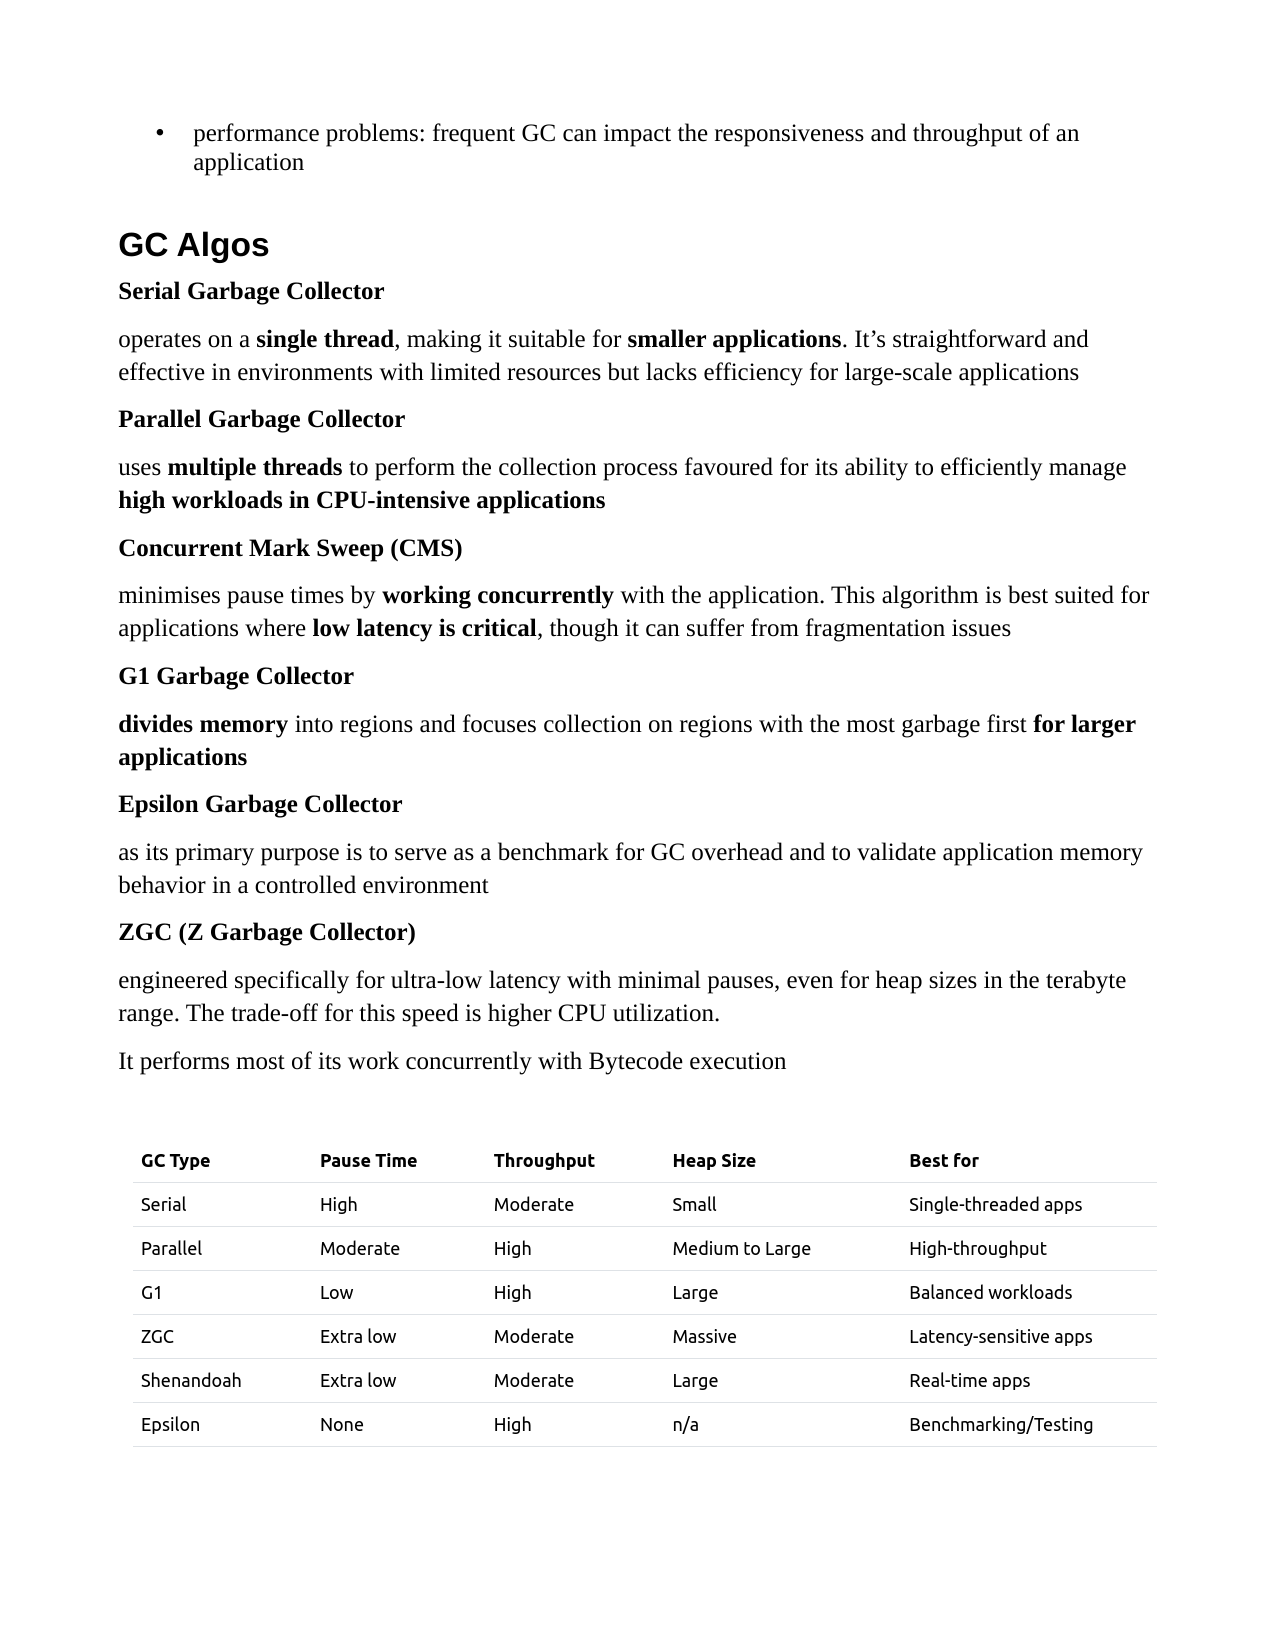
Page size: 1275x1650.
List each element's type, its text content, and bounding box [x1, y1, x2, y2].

text uses multiple threads to perform the collection process favoured for its ability to efficiently manage high workloads in CPU-intensive applications [118, 452, 1157, 514]
picture [118, 1141, 1157, 1456]
text ZGC (Z Garbage Collector) [118, 917, 1157, 946]
text Parallel Garbage Collector [118, 404, 1157, 433]
text as its primary purpose is to serve as a benchmark for GC overhead and to validate application memory behavior in a controlled environment [118, 837, 1157, 899]
text G1 Garbage Collector [118, 661, 1157, 690]
text minimises pause times by working concurrently with the application. This algorithm is best suited for applications where low latency is critical, though it can suffer from fragmentation issues [118, 580, 1157, 642]
text Epsilon Garbage Collector [118, 789, 1157, 818]
text engineered specifically for ultra-low latency with minimal pauses, even for heap sizes in the terabyte range. The trade-off for this speed is higher CPU utilization. [118, 965, 1157, 1027]
text Serial Garbage Collector [118, 276, 1157, 305]
text operates on a single thread, making it suitable for smaller applications. It’s straightforward and effective in environments with limited resources but lacks efficiency for large-scale applications [118, 324, 1157, 386]
list performance problems: frequent GC can impact the responsiveness and throughput of an application [156, 118, 1157, 176]
subtitle GC Algos [118, 225, 1157, 264]
text Concurrent Mark Sweep (CMS) [118, 533, 1157, 562]
text It performs most of its work concurrently with Bytecode execution [118, 1046, 1157, 1074]
text divides memory into regions and focuses collection on regions with the most garbage first for larger applications [118, 709, 1157, 770]
